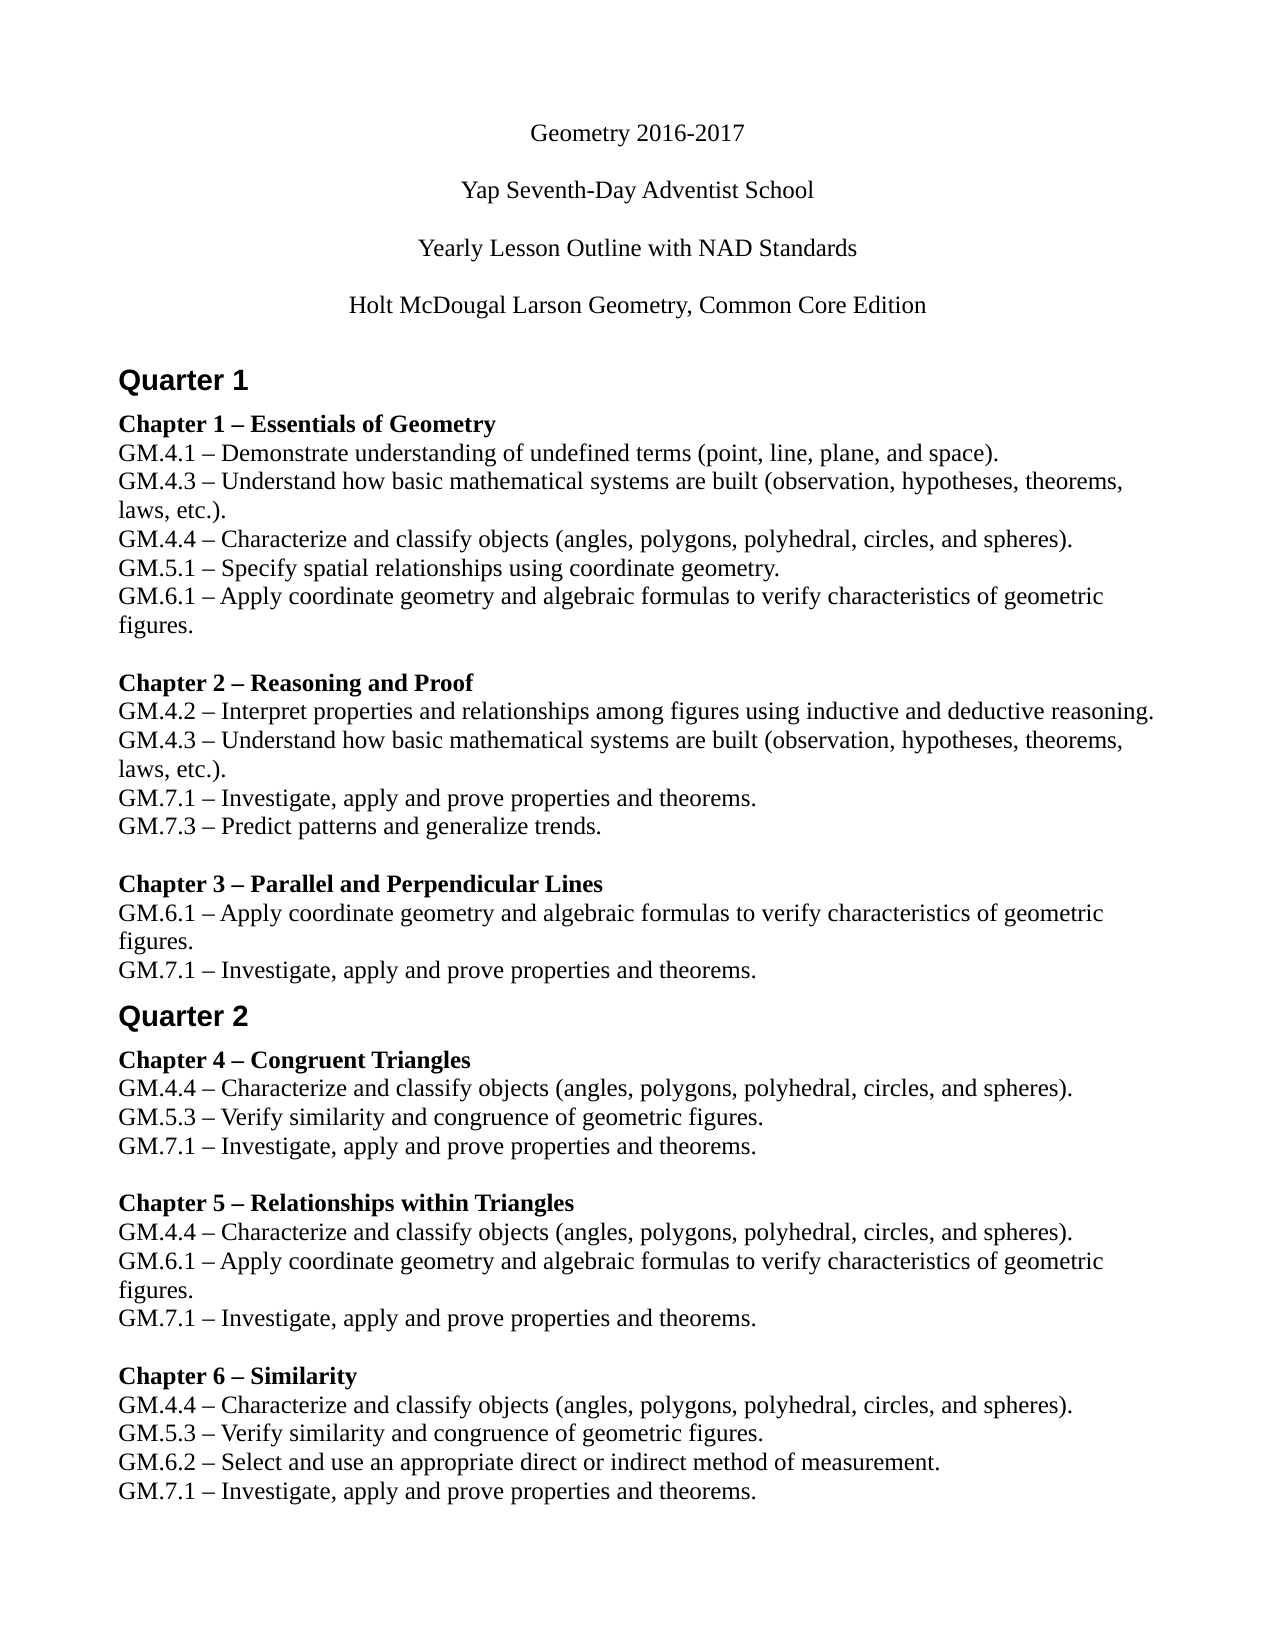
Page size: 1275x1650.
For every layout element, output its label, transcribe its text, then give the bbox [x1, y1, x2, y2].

text Yap Seventh-Day Adventist School [118, 176, 1157, 204]
text Holt McDougal Larson Geometry, Common Core Edition [118, 291, 1157, 319]
text Chapter 6 – Similarity [118, 1361, 1157, 1390]
text GM.6.1 – Apply coordinate geometry and algebraic formulas to verify characteristics of geometric figures. [118, 581, 1157, 639]
text GM.6.2 – Select and use an appropriate direct or indirect method of measurement. [118, 1447, 1157, 1476]
text Yearly Lesson Outline with NAD Standards [118, 233, 1157, 262]
text Chapter 2 – Reasoning and Proof [118, 668, 1157, 696]
text Chapter 5 – Relationships within Triangles [118, 1188, 1157, 1217]
text GM.5.3 – Verify similarity and congruence of geometric figures. [118, 1102, 1157, 1131]
text GM.5.1 – Specify spatial relationships using coordinate geometry. [118, 553, 1157, 581]
text GM.7.1 – Investigate, apply and prove properties and theorems. [118, 1131, 1157, 1160]
subtitle Quarter 2 [118, 998, 1157, 1032]
text GM.7.1 – Investigate, apply and prove properties and theorems. [118, 1303, 1157, 1332]
text GM.7.1 – Investigate, apply and prove properties and theorems. [118, 955, 1157, 984]
text GM.4.4 – Characterize and classify objects (angles, polygons, polyhedral, circles, and spheres). [118, 1217, 1157, 1246]
text GM.6.1 – Apply coordinate geometry and algebraic formulas to verify characteristics of geometric figures. [118, 898, 1157, 955]
subtitle Quarter 1 [118, 363, 1157, 396]
text GM.7.1 – Investigate, apply and prove properties and theorems. [118, 783, 1157, 811]
text GM.4.2 – Interpret properties and relationships among figures using inductive and deductive reasoning. [118, 696, 1157, 725]
text GM.4.3 – Understand how basic mathematical systems are built (observation, hypotheses, theorems, laws, etc.). [118, 466, 1157, 524]
text GM.6.1 – Apply coordinate geometry and algebraic formulas to verify characteristics of geometric figures. [118, 1246, 1157, 1303]
text Chapter 1 – Essentials of Geometry [118, 409, 1157, 438]
text GM.4.4 – Characterize and classify objects (angles, polygons, polyhedral, circles, and spheres). [118, 1390, 1157, 1418]
text GM.4.4 – Characterize and classify objects (angles, polygons, polyhedral, circles, and spheres). [118, 524, 1157, 553]
text Chapter 4 – Congruent Triangles [118, 1045, 1157, 1073]
text GM.7.1 – Investigate, apply and prove properties and theorems. [118, 1476, 1157, 1505]
text GM.5.3 – Verify similarity and congruence of geometric figures. [118, 1418, 1157, 1447]
text Geometry 2016-2017 [118, 118, 1157, 147]
text Chapter 3 – Parallel and Perpendicular Lines [118, 869, 1157, 898]
text GM.7.3 – Predict patterns and generalize trends. [118, 811, 1157, 840]
text GM.4.1 – Demonstrate understanding of undefined terms (point, line, plane, and space). [118, 438, 1157, 466]
text GM.4.3 – Understand how basic mathematical systems are built (observation, hypotheses, theorems, laws, etc.). [118, 725, 1157, 783]
text GM.4.4 – Characterize and classify objects (angles, polygons, polyhedral, circles, and spheres). [118, 1073, 1157, 1102]
